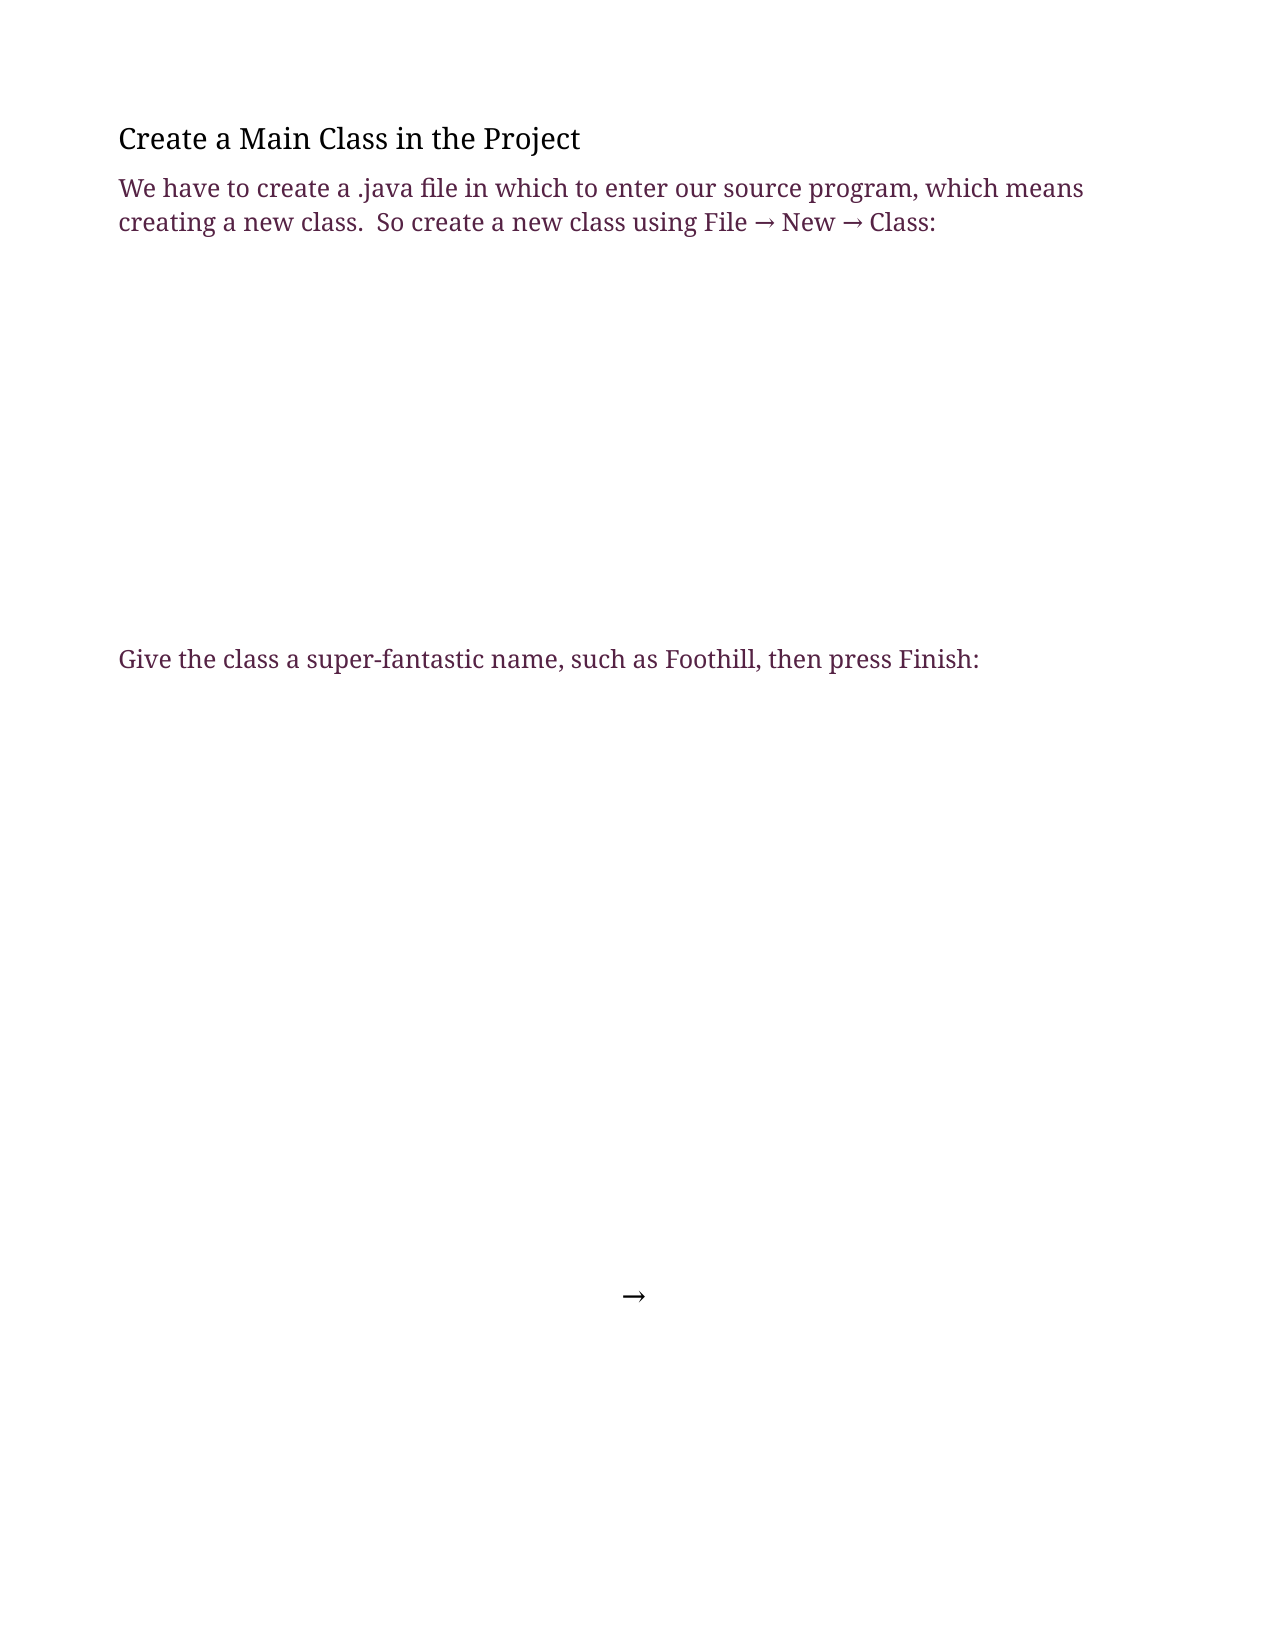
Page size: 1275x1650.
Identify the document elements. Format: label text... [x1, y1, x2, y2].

text Give the class a super-fantastic name, such as Foothill, then press Finish: [118, 642, 1157, 676]
text We have to create a .java file in which to enter our source program, which means creating a new class. So create a new class using File → New → Class: [118, 170, 1157, 238]
subtitle Create a Main Class in the Project [118, 118, 1157, 158]
text → [118, 688, 1157, 1510]
